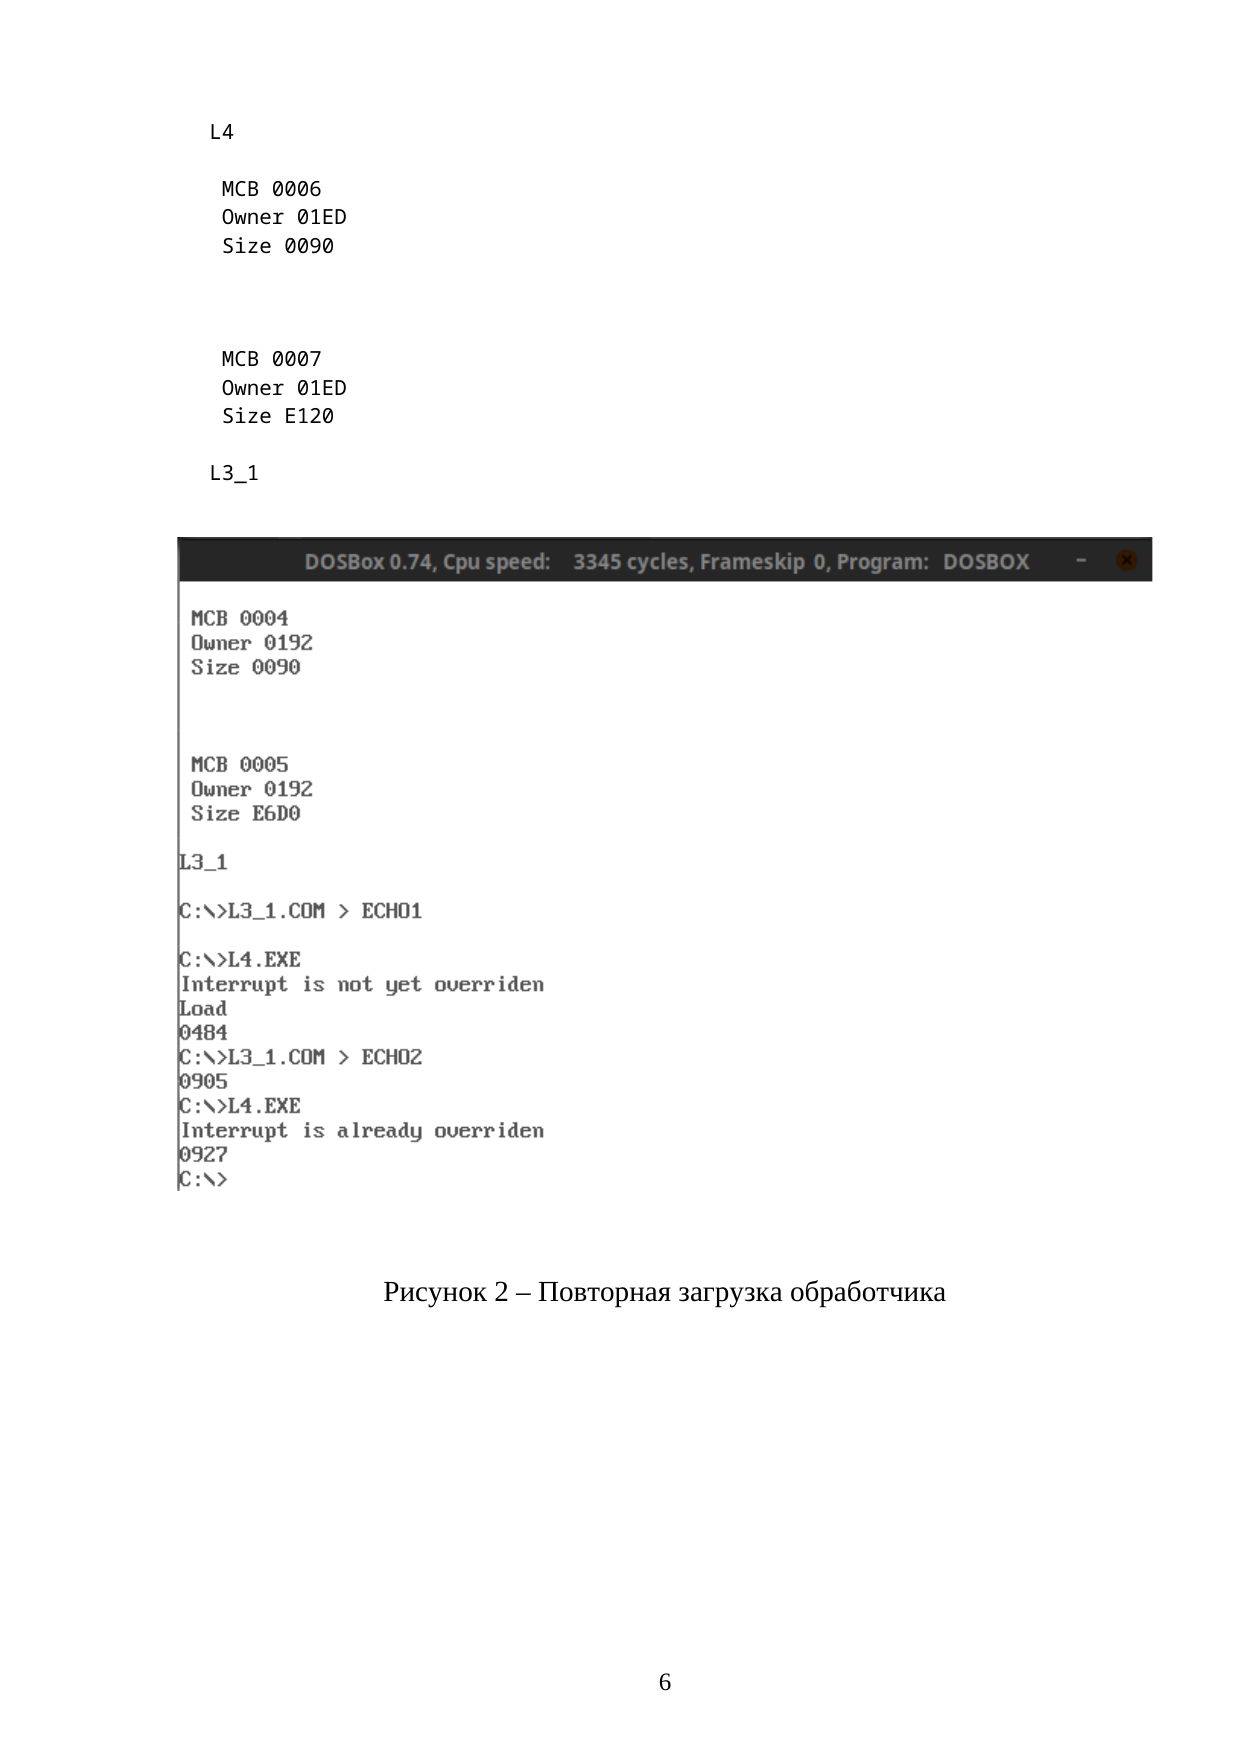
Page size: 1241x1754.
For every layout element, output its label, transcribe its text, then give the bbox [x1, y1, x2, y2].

text Size 0090 [177, 231, 1152, 259]
picture [177, 537, 1153, 1191]
text MCB 0006 [177, 174, 1152, 202]
text Рисунок 2 – Повторная загрузка обработчика [177, 1274, 1152, 1308]
text L4 [177, 117, 1152, 146]
text Owner 01ED [177, 373, 1152, 401]
text Size E120 [177, 401, 1152, 430]
text MCB 0007 [177, 344, 1152, 373]
text L3_1 [177, 458, 1152, 487]
text Owner 01ED [177, 202, 1152, 231]
